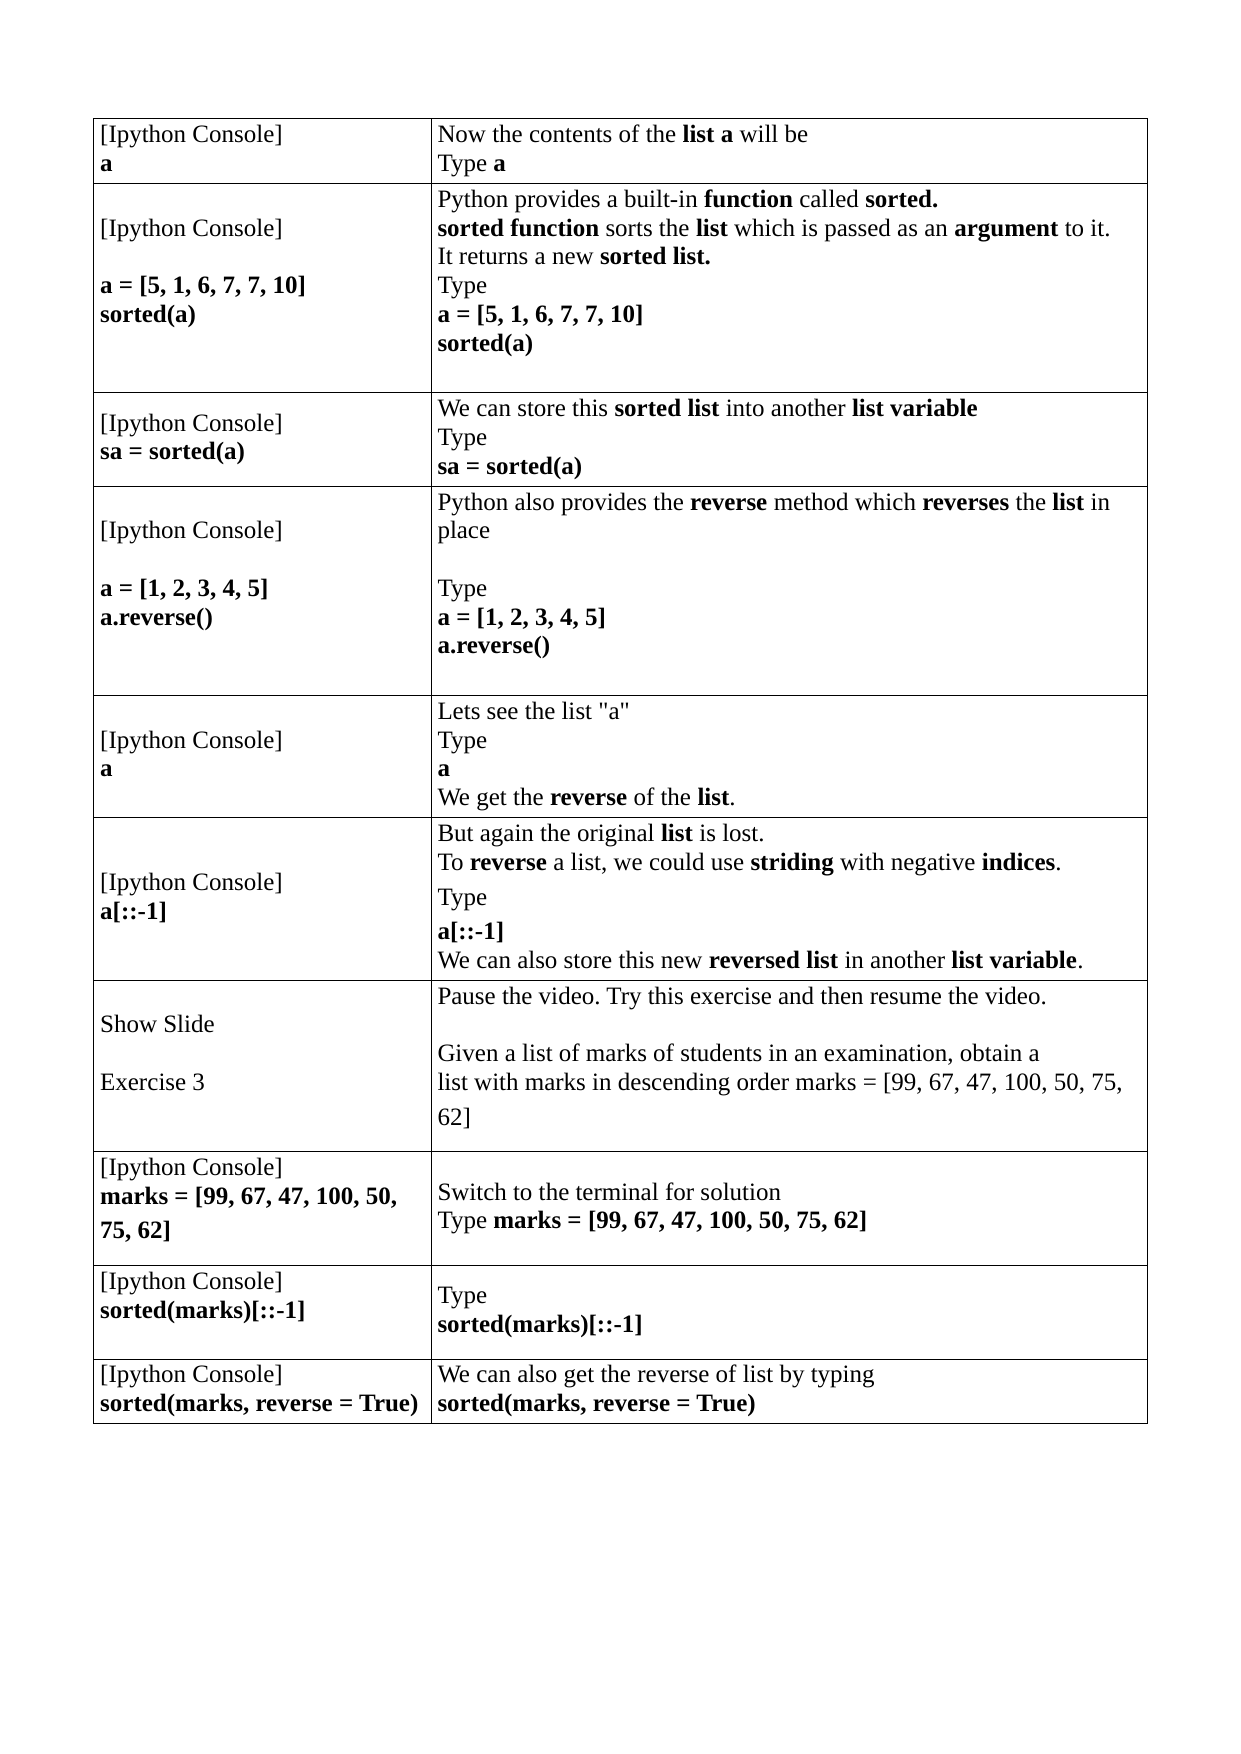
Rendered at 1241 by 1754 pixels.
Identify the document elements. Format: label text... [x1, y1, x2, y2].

table_cell Python also provides the reverse method which reverses the list in place Type a = [1, 2, 3, 4, 5] a.reverse() [432, 487, 1147, 695]
table_cell Switch to the terminal for solution Type marks = [99, 67, 47, 100, 50, 75, 62] [432, 1152, 1147, 1265]
table_cell Show Slide Exercise 3 [94, 981, 431, 1151]
table_cell Type sorted(marks)[::-1] [432, 1266, 1147, 1358]
table_cell [Ipython Console] sa = sorted(a) [94, 393, 431, 486]
table_cell We can also get the reverse of list by typing sorted(marks, reverse = True) [432, 1360, 1147, 1423]
table_cell Now the contents of the list a will be Type a [432, 119, 1147, 183]
table_cell Pause the video. Try this exercise and then resume the video. Given a list of marks of students in an examination, obtain a list with marks in descending order marks = [99, 67, 47, 100, 50, 75, 62] [432, 981, 1147, 1151]
table_cell [Ipython Console] sorted(marks)[::-1] [94, 1266, 431, 1358]
table_cell [Ipython Console] a = [5, 1, 6, 7, 7, 10] sorted(a) [94, 184, 431, 392]
table_cell [Ipython Console] sorted(marks, reverse = True) [94, 1360, 431, 1423]
table_cell But again the original list is lost. To reverse a list, we could use striding with negative indices. Type a[::-1] We can also store this new reversed list in another list variable. [432, 818, 1147, 980]
table_cell [Ipython Console] marks = [99, 67, 47, 100, 50, 75, 62] [94, 1152, 431, 1265]
table_cell [Ipython Console] a [94, 119, 431, 183]
table_cell We can store this sorted list into another list variable Type sa = sorted(a) [432, 393, 1147, 486]
table_cell Lets see the list "a" Type a We get the reverse of the list. [432, 696, 1147, 817]
table_cell [Ipython Console] a = [1, 2, 3, 4, 5] a.reverse() [94, 487, 431, 695]
table_cell Python provides a built-in function called sorted. sorted function sorts the list which is passed as an argument to it. It returns a new sorted list. Type a = [5, 1, 6, 7, 7, 10] sorted(a) [432, 184, 1147, 392]
table_cell [Ipython Console] a [94, 696, 431, 817]
table_cell [Ipython Console] a[::-1] [94, 818, 431, 980]
